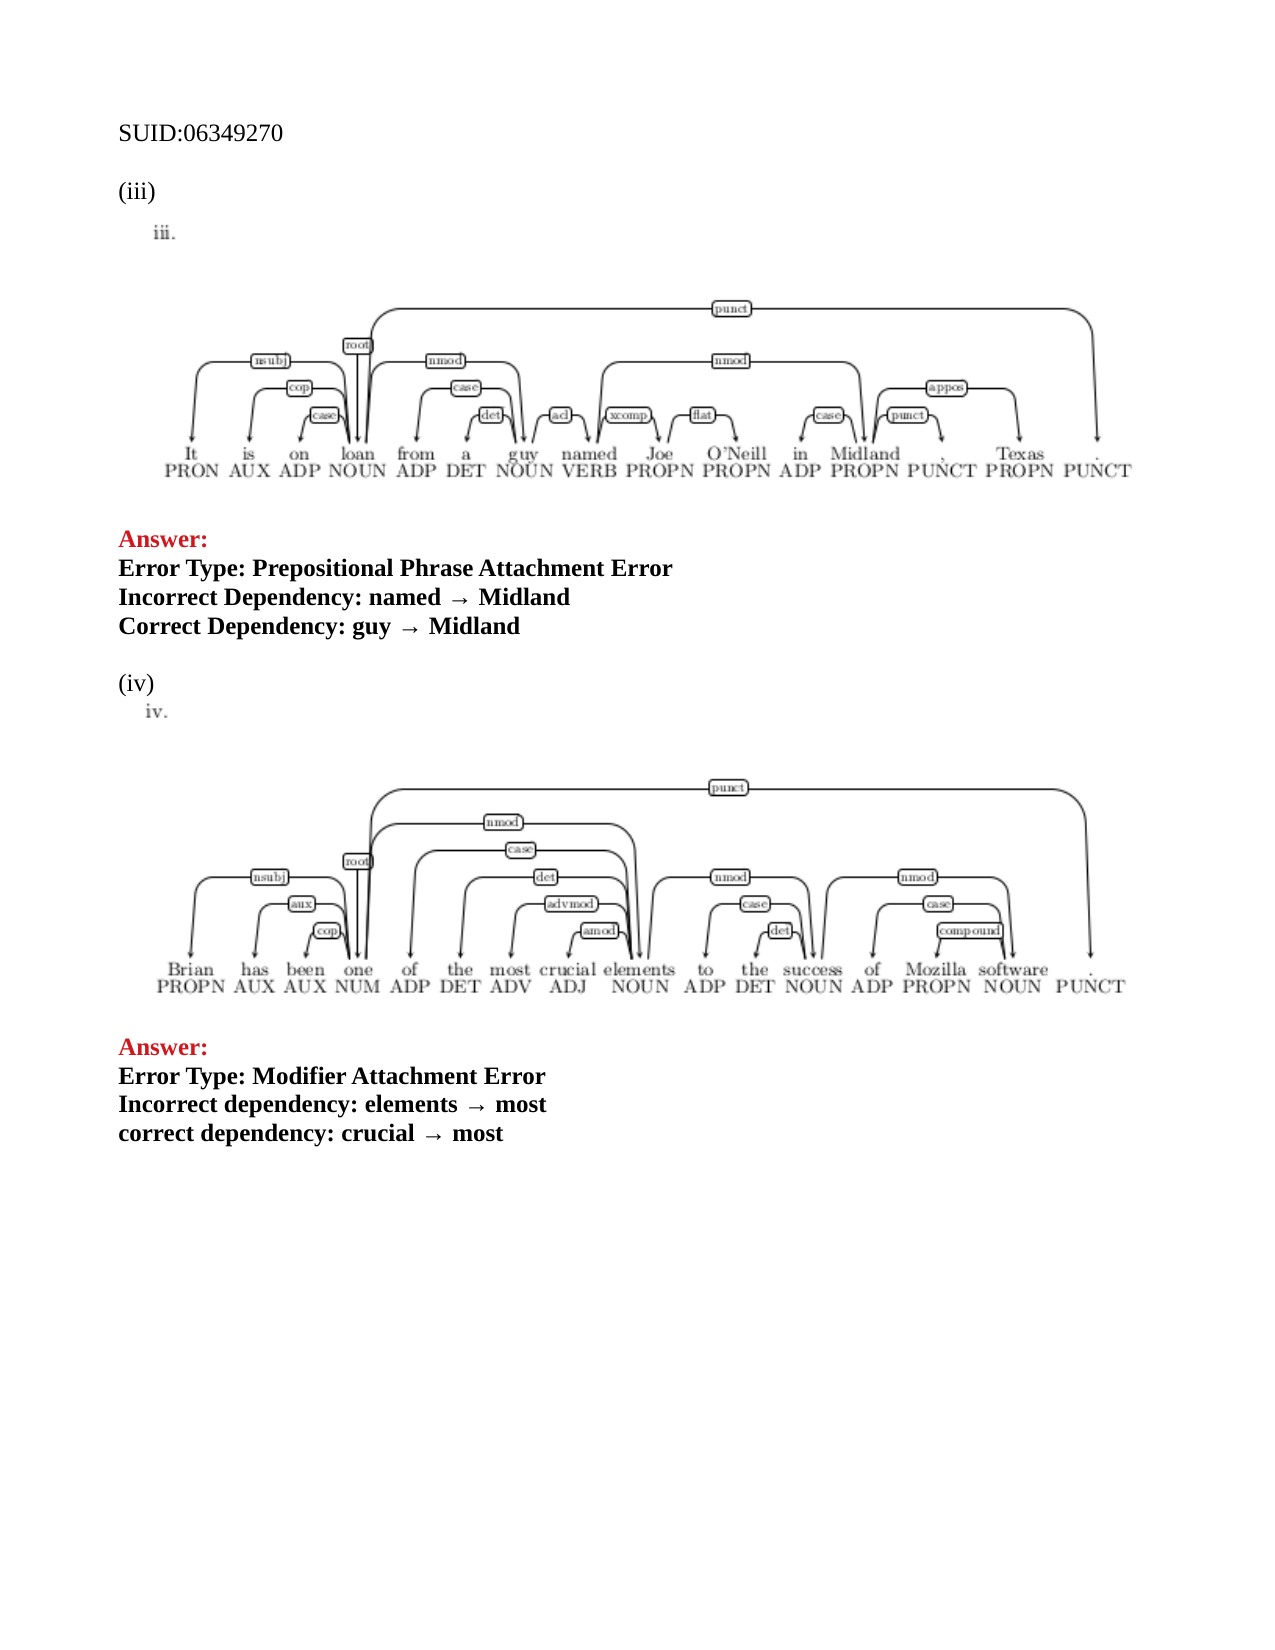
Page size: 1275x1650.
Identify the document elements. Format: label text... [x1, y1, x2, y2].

text Answer: [118, 1032, 1157, 1061]
text (iv) [118, 668, 1157, 697]
text correct dependency: crucial → most [118, 1118, 1157, 1147]
picture [138, 697, 1137, 1004]
text Answer: [118, 524, 1157, 553]
text Incorrect Dependency: named → Midland [118, 582, 1157, 611]
text Correct Dependency: guy → Midland [118, 611, 1157, 639]
text (iii) [118, 176, 1157, 205]
text Incorrect dependency: elements → most [118, 1089, 1157, 1118]
picture [138, 205, 1137, 496]
text Error Type: Modifier Attachment Error [118, 1061, 1157, 1089]
text Error Type: Prepositional Phrase Attachment Error [118, 553, 1157, 582]
